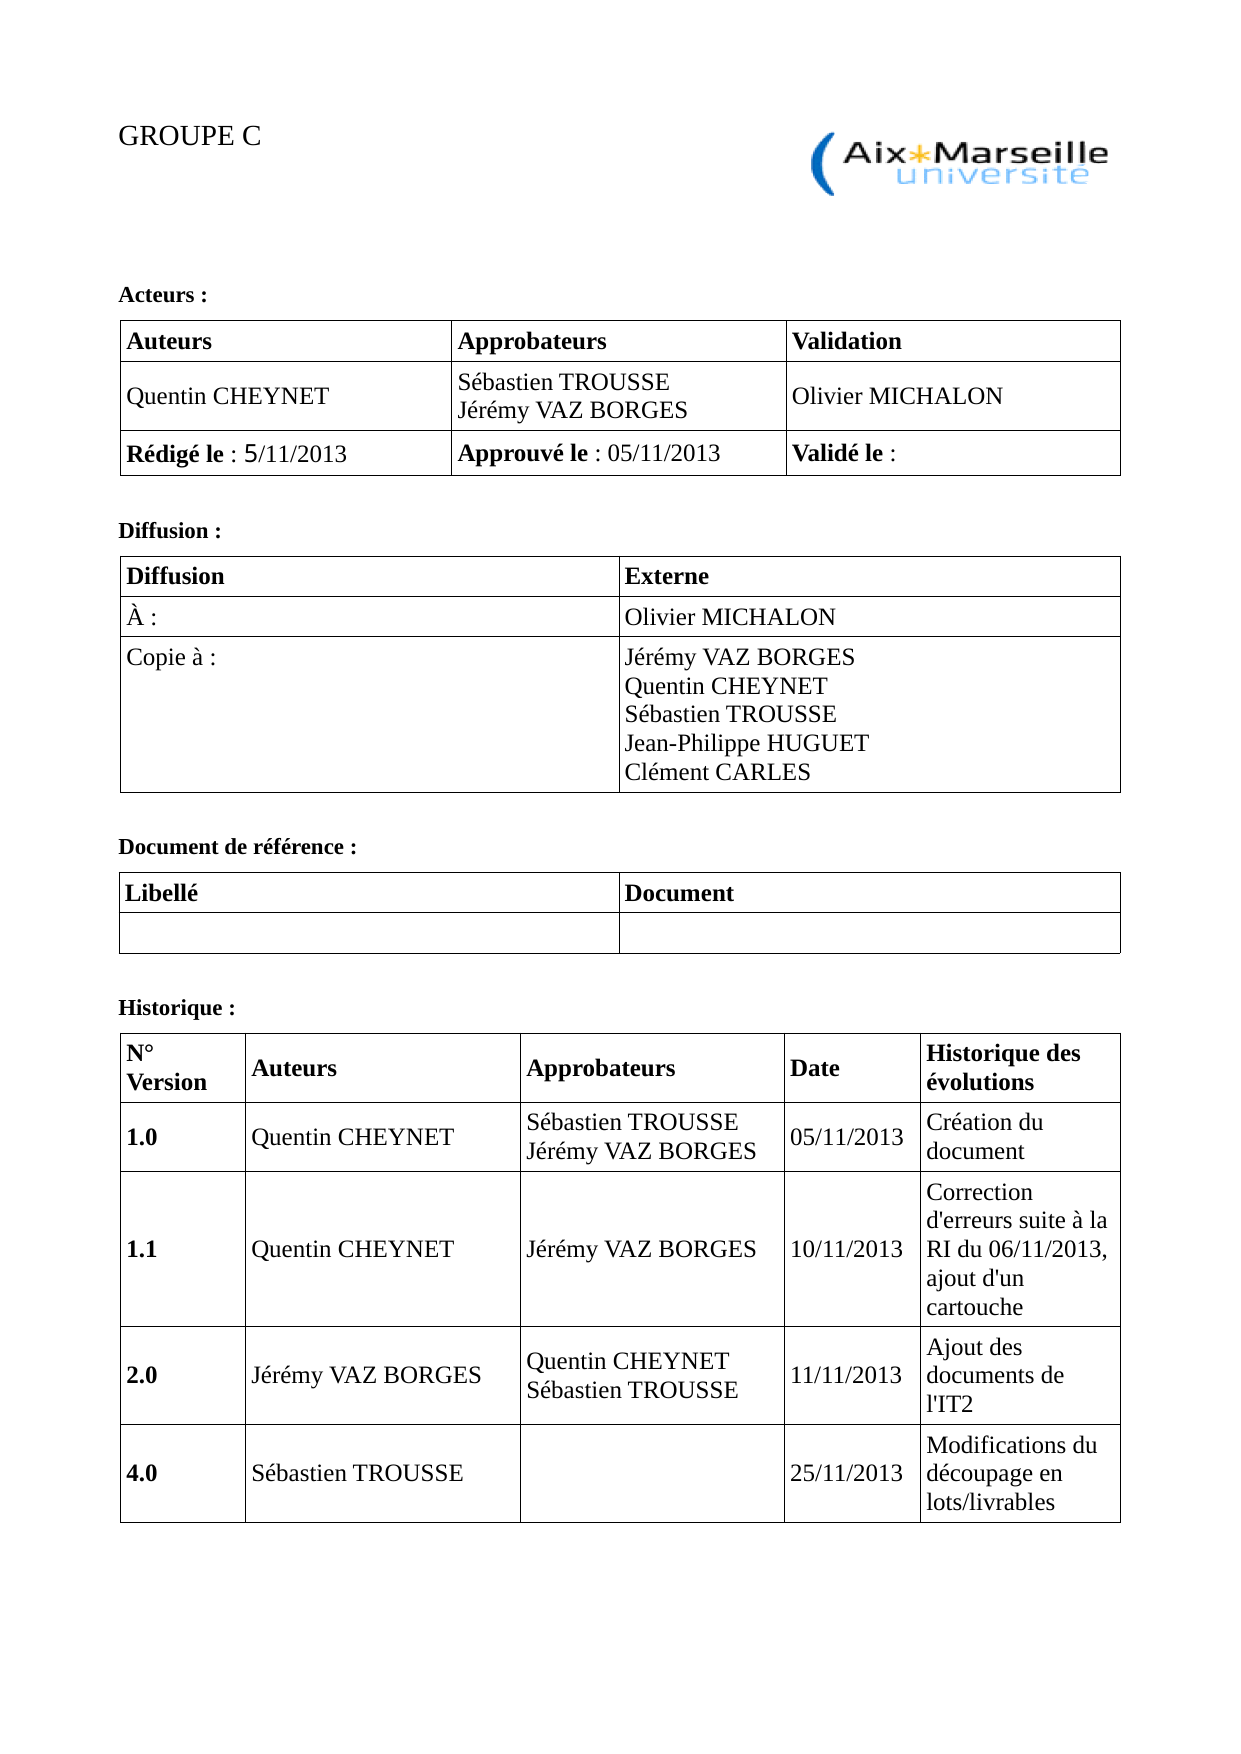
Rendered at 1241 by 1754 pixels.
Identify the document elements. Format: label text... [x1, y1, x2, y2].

table_header Auteurs [121, 321, 451, 361]
table_cell Quentin CHEYNET [246, 1103, 520, 1171]
table_header Document [620, 873, 1120, 912]
table_header Libellé [120, 873, 619, 912]
text Historique : [118, 994, 1122, 1020]
table_cell 4.0 [121, 1425, 245, 1522]
table_cell Sébastien TROUSSE [246, 1425, 520, 1522]
table_cell À : [121, 597, 619, 636]
table_cell Jérémy VAZ BORGES [521, 1172, 784, 1326]
text GROUPE C [118, 118, 1122, 152]
table_cell Olivier MICHALON [787, 362, 1120, 430]
table_cell [620, 913, 1120, 952]
table_cell Jérémy VAZ BORGES [246, 1327, 520, 1424]
table_cell Quentin CHEYNET [246, 1172, 520, 1326]
table_header Auteurs [246, 1034, 520, 1102]
table_cell 1.1 [121, 1172, 245, 1326]
table_header Approbateurs [521, 1034, 784, 1102]
text Acteurs : [118, 282, 1122, 308]
table_cell 05/11/2013 [785, 1103, 920, 1171]
table_cell Ajout des documents de l'IT2 [921, 1327, 1120, 1424]
text Document de référence : [118, 833, 1122, 859]
table_cell Correction d'erreurs suite à la RI du 06/11/2013, ajout d'un cartouche [921, 1172, 1120, 1326]
table_header Approbateurs [452, 321, 786, 361]
table_cell Approuvé le : 05/11/2013 [452, 431, 786, 475]
text Diffusion : [118, 517, 1122, 543]
table_cell Rédigé le : 5/11/2013 [121, 431, 451, 475]
table_cell 11/11/2013 [785, 1327, 920, 1424]
table_header Validation [787, 321, 1120, 361]
table_header Historique des évolutions [921, 1034, 1120, 1102]
table_cell 2.0 [121, 1327, 245, 1424]
table_header Externe [620, 557, 1120, 596]
table_cell 1.0 [121, 1103, 245, 1171]
table_header N° Version [121, 1034, 245, 1102]
table_cell Validé le : [787, 431, 1120, 475]
table_cell Création du document [921, 1103, 1120, 1171]
table_cell Quentin CHEYNET [121, 362, 451, 430]
table_cell Copie à : [121, 637, 619, 792]
table_cell Modifications du découpage en lots/livrables [921, 1425, 1120, 1522]
table_cell Quentin CHEYNET Sébastien TROUSSE [521, 1327, 784, 1424]
table_cell Jérémy VAZ BORGES Quentin CHEYNET Sébastien TROUSSE Jean-Philippe HUGUET Clément CARLES [620, 637, 1120, 792]
table_cell [120, 913, 619, 952]
table_header Date [785, 1034, 920, 1102]
table_cell [521, 1425, 784, 1522]
table_cell 25/11/2013 [785, 1425, 920, 1522]
table_cell 10/11/2013 [785, 1172, 920, 1326]
table_header Diffusion [121, 557, 619, 596]
table_cell Olivier MICHALON [620, 597, 1120, 636]
table_cell Sébastien TROUSSE Jérémy VAZ BORGES [452, 362, 786, 430]
table_cell Sébastien TROUSSE Jérémy VAZ BORGES [521, 1103, 784, 1171]
